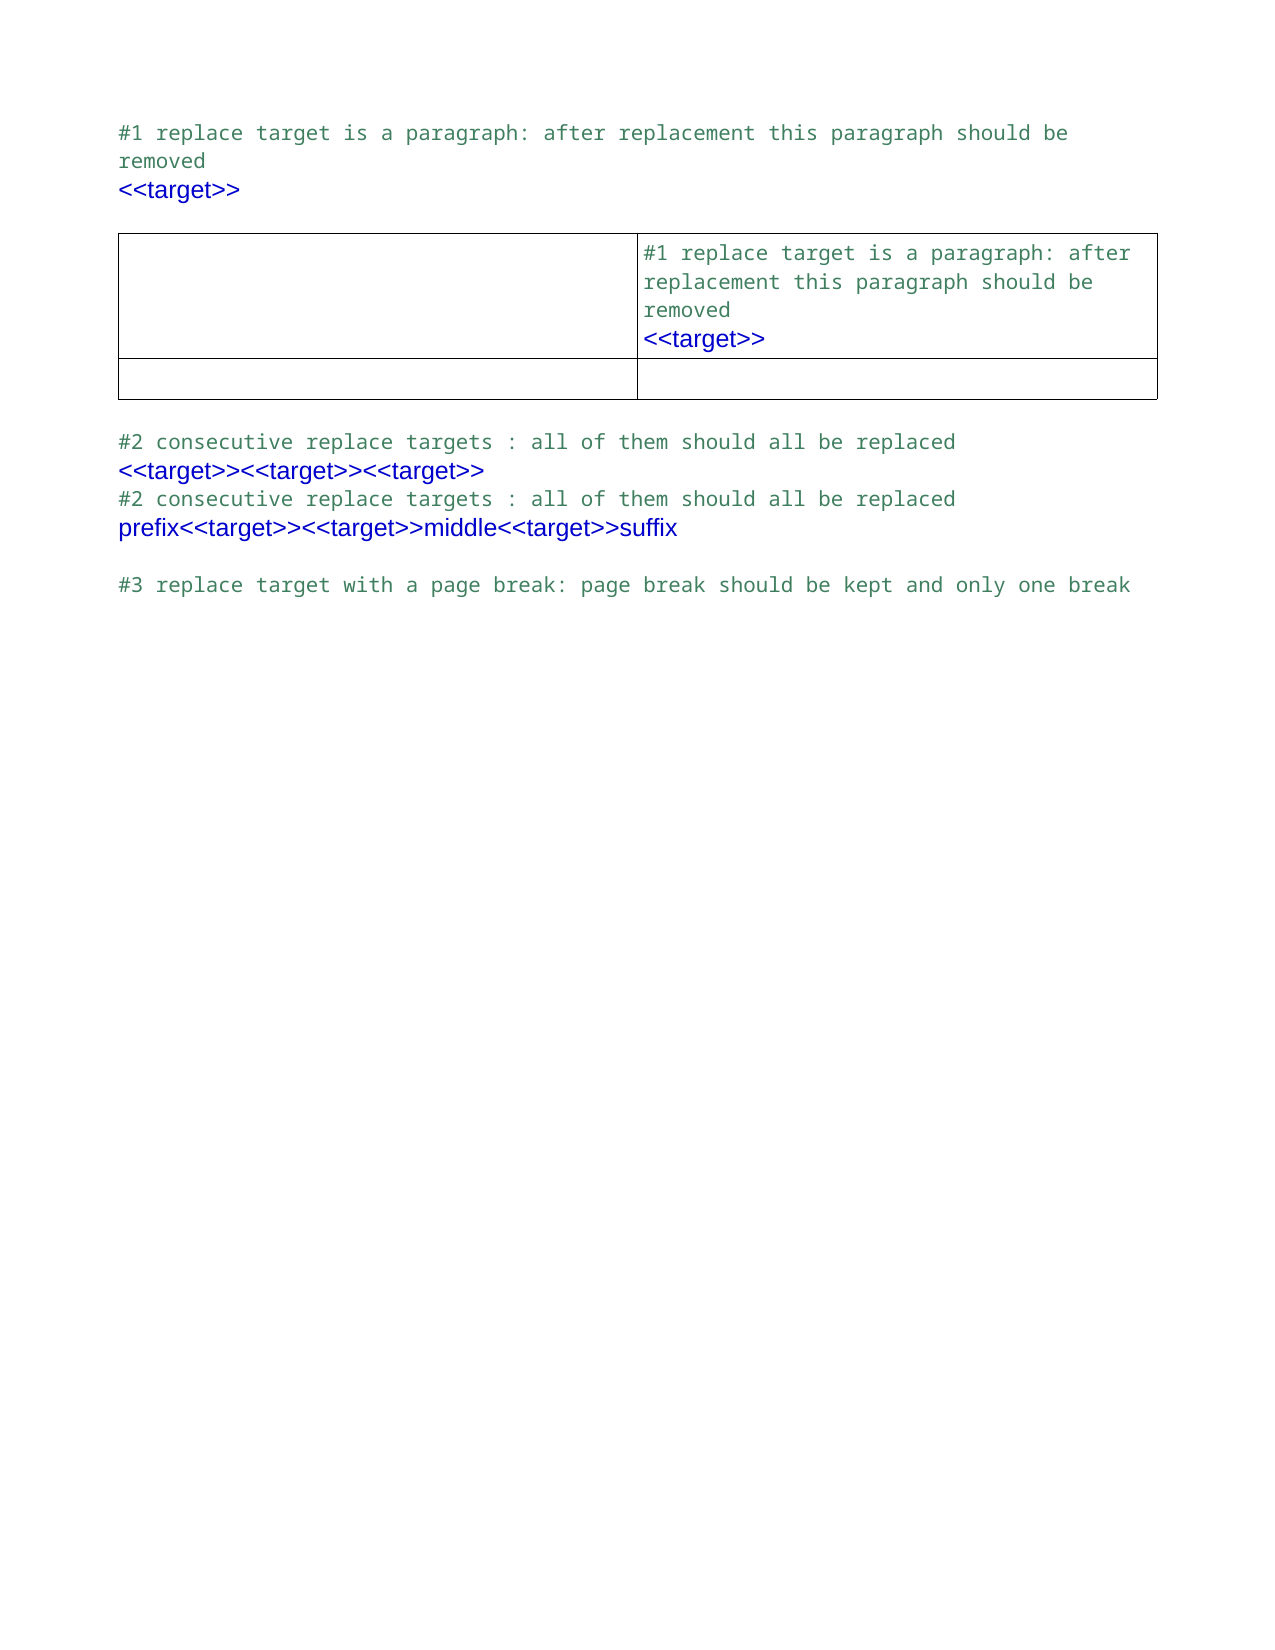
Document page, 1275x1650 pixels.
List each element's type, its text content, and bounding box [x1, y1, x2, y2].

text #2 consecutive replace targets : all of them should all be replaced [118, 484, 1157, 513]
text #2 consecutive replace targets : all of them should all be replaced [118, 427, 1157, 456]
table_cell [638, 359, 1157, 398]
text <<target>> [118, 175, 1157, 204]
table_cell [119, 359, 637, 398]
table_header [119, 234, 637, 358]
text #1 replace target is a paragraph: after replacement this paragraph should be removed [118, 118, 1157, 175]
text <<target>><<target>><<target>> [118, 456, 1157, 484]
text prefix<<target>><<target>>middle<<target>>suffix [118, 513, 1157, 542]
table_header #1 replace target is a paragraph: after replacement this paragraph should be removed <<target>> [638, 234, 1157, 358]
text #3 replace target with a page break: page break should be kept and only one break [118, 570, 1157, 599]
